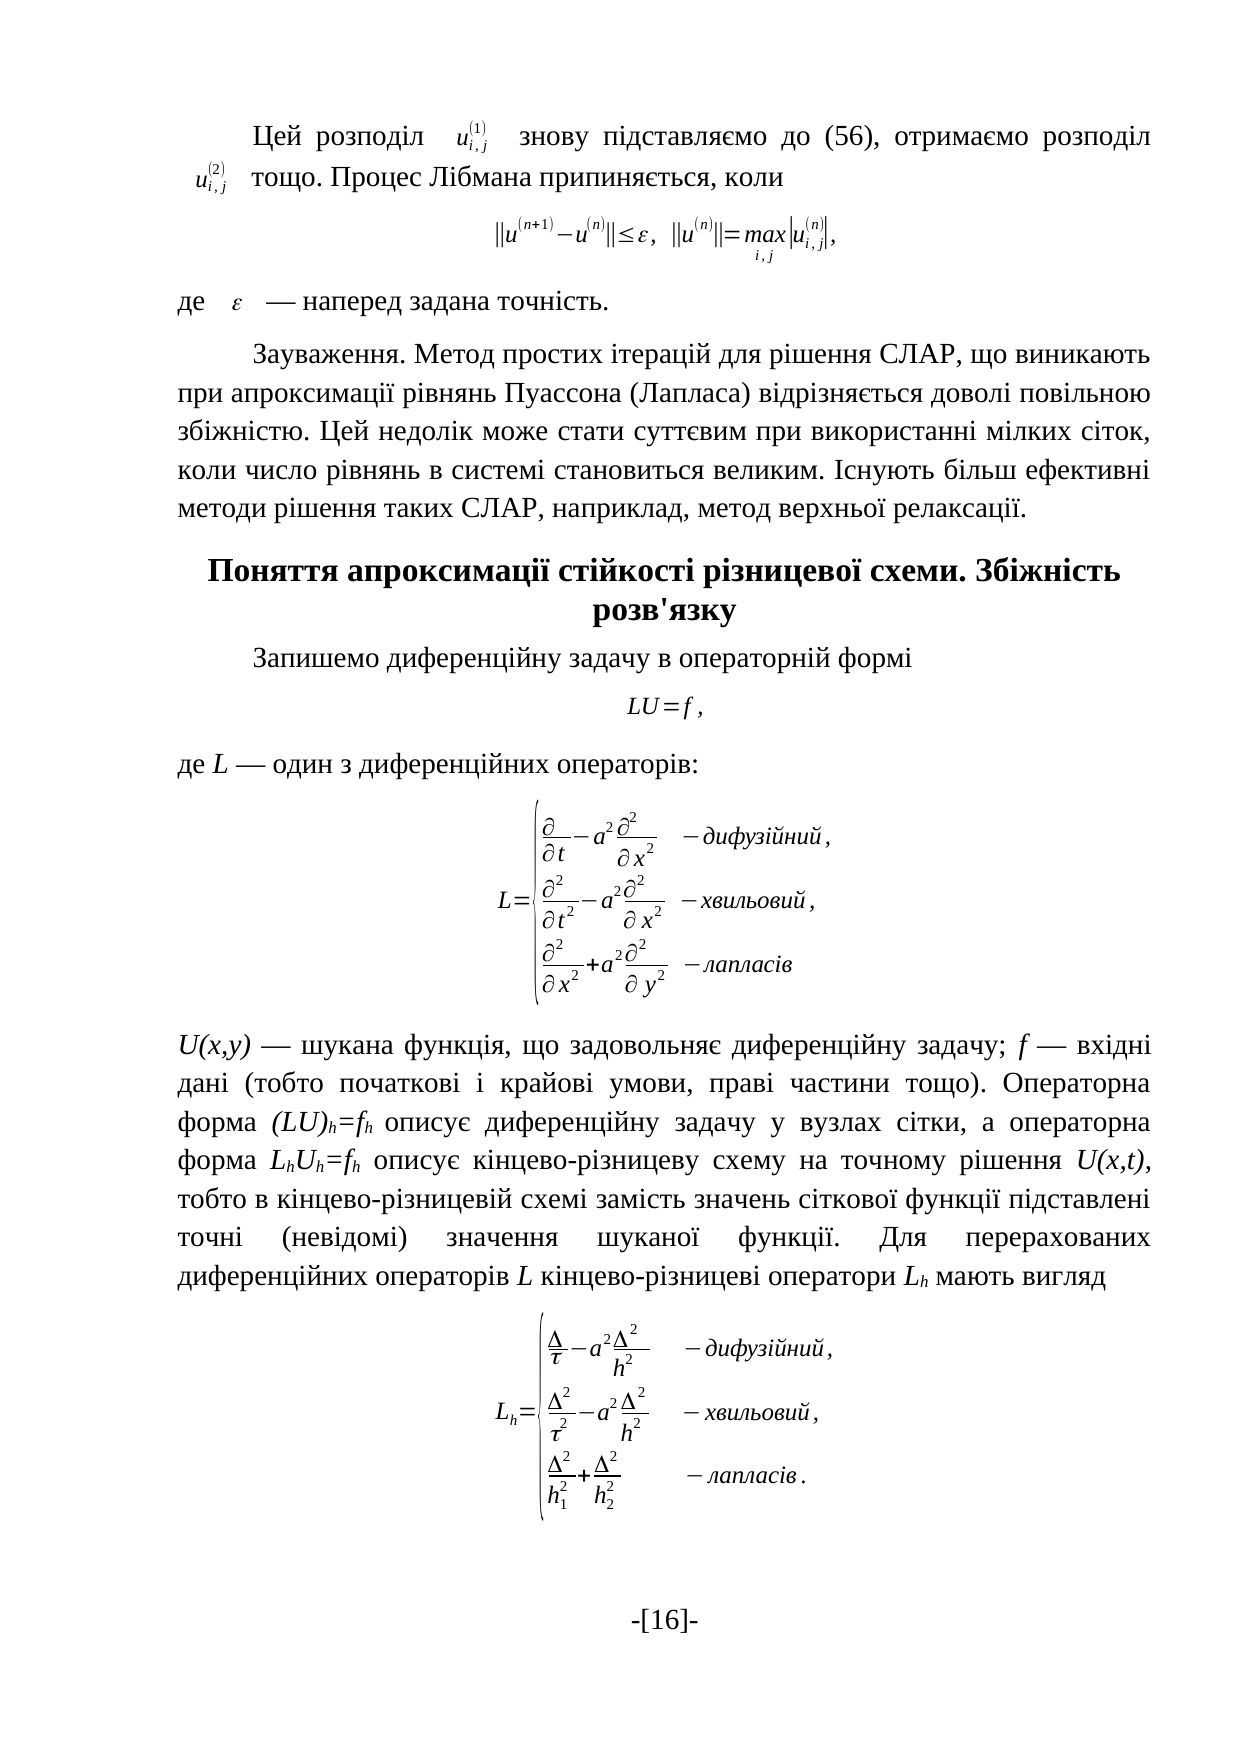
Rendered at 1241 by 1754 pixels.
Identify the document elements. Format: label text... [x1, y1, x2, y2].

subtitle Поняття апроксимації стійкості різницевої схеми. Збіжність розв'язку [177, 550, 1152, 627]
text Зауваження. Метод простих ітерацій для рішення СЛАР, що виникають при апроксимації рівнянь Пуассона (Лапласа) відрізняється доволі повільною збіжністю. Цей недолік може стати суттєвим при використанні мілких сіток, коли число рівнянь в системі становиться великим. Існують більш ефективні методи рішення таких СЛАР, наприклад, метод верхньої релаксації. [177, 336, 1152, 524]
text де L — один з диференційних операторів: [177, 746, 1152, 779]
text U(x,y) — шукана функція, що задовольняє диференційну задачу; f — вхідні дані (тобто початкові і крайові умови, праві частини тощо). Операторна форма (LU)h=fh описує диференційну задачу у вузлах сітки, а операторна форма LhUh=fh описує кінцево-різницеву схему на точному рішення U(x,t), тобто в кінцево-різницевій схемі замість значень сіткової функції підставлені точні (невідомі) значення шуканої функції. Для перерахованих диференційних операторів L кінцево-різницеві оператори Lh мають вигляд [177, 1027, 1152, 1292]
text Цей розподіл знову підставляємо до (56), отримаємо розподіл тощо. Процес Лібмана припиняється, коли [177, 118, 1152, 196]
text Запишемо диференційну задачу в операторній формі [177, 640, 1152, 673]
text де — наперед задана точність. [177, 283, 1152, 317]
